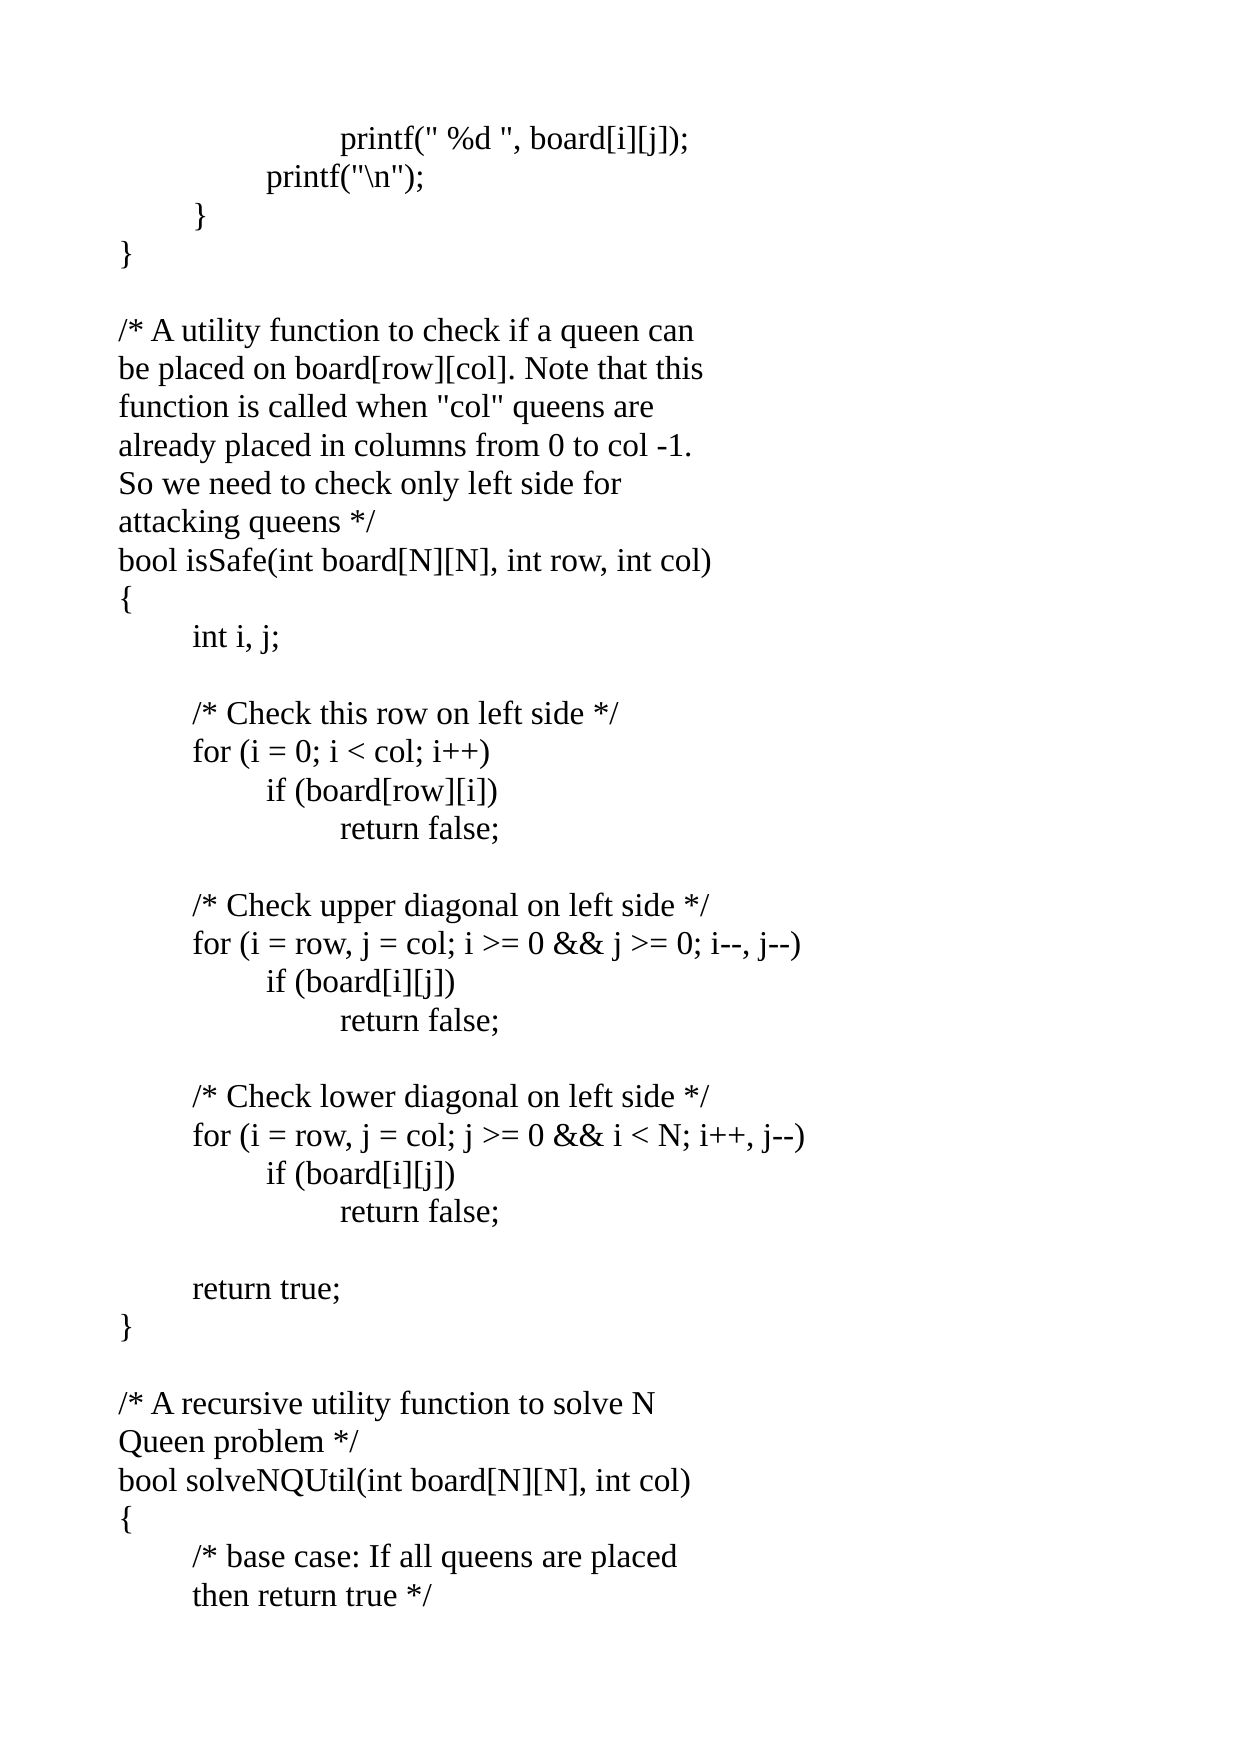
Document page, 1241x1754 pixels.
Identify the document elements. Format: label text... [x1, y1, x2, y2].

text then return true */ [118, 1575, 1122, 1613]
text /* Check this row on left side */ [118, 693, 1122, 731]
text if (board[i][j]) [118, 961, 1122, 1000]
text if (board[row][i]) [118, 770, 1122, 808]
text function is called when "col" queens are [118, 386, 1122, 425]
text int i, j; [118, 616, 1122, 655]
text return false; [118, 808, 1122, 846]
text } [118, 233, 1122, 271]
text /* A recursive utility function to solve N [118, 1383, 1122, 1421]
text } [118, 195, 1122, 233]
text { [118, 1498, 1122, 1536]
text So we need to check only left side for [118, 463, 1122, 501]
text { [118, 578, 1122, 616]
text /* base case: If all queens are placed [118, 1536, 1122, 1575]
text Queen problem */ [118, 1421, 1122, 1460]
text for (i = row, j = col; j >= 0 && i < N; i++, j--) [118, 1115, 1122, 1153]
text for (i = 0; i < col; i++) [118, 731, 1122, 770]
text bool solveNQUtil(int board[N][N], int col) [118, 1460, 1122, 1498]
text return false; [118, 1191, 1122, 1230]
text return false; [118, 1000, 1122, 1038]
text attacking queens */ [118, 501, 1122, 540]
text for (i = row, j = col; i >= 0 && j >= 0; i--, j--) [118, 923, 1122, 961]
text printf("\n"); [118, 156, 1122, 195]
text } [118, 1306, 1122, 1345]
text /* A utility function to check if a queen can [118, 310, 1122, 348]
text be placed on board[row][col]. Note that this [118, 348, 1122, 386]
text bool isSafe(int board[N][N], int row, int col) [118, 540, 1122, 578]
text /* Check lower diagonal on left side */ [118, 1076, 1122, 1115]
text if (board[i][j]) [118, 1153, 1122, 1191]
text return true; [118, 1268, 1122, 1306]
text already placed in columns from 0 to col -1. [118, 425, 1122, 463]
text printf(" %d ", board[i][j]); [118, 118, 1122, 156]
text /* Check upper diagonal on left side */ [118, 885, 1122, 923]
